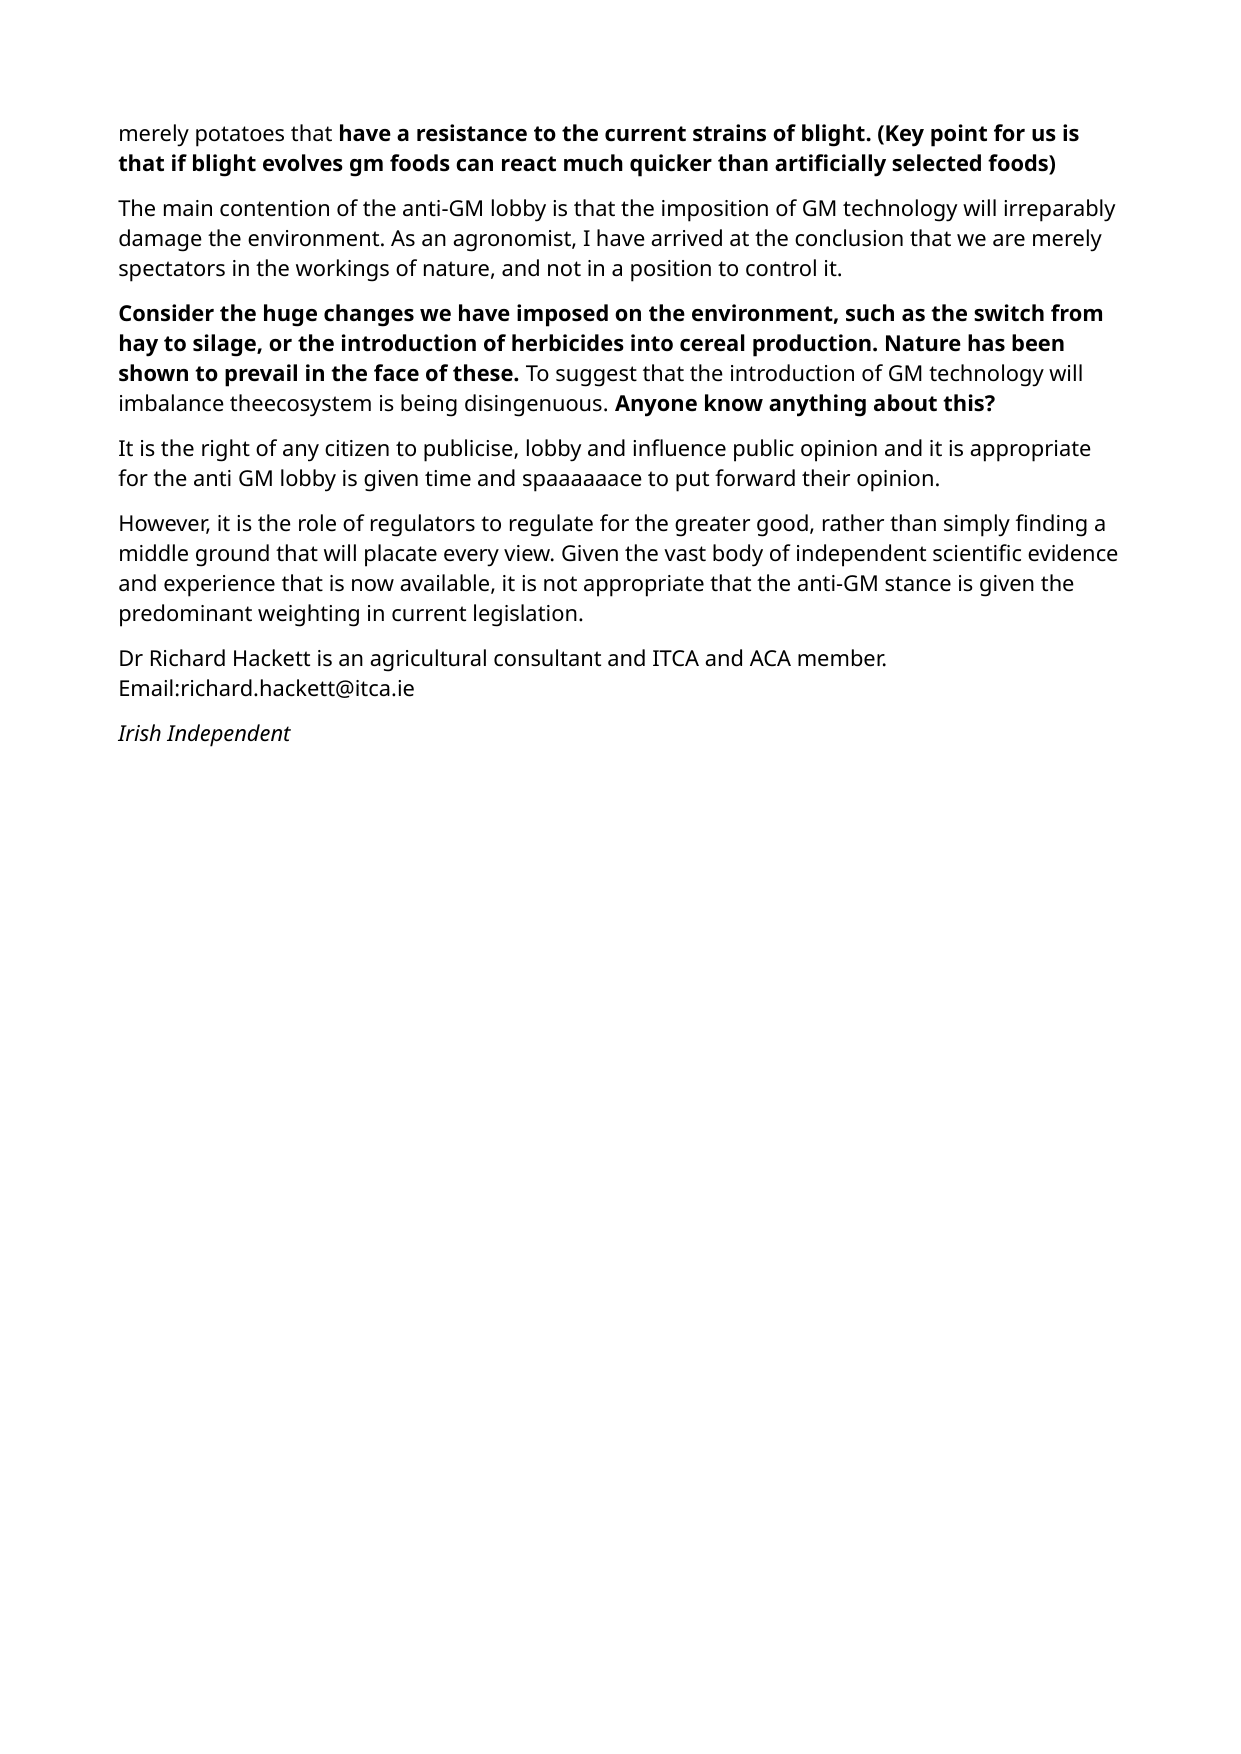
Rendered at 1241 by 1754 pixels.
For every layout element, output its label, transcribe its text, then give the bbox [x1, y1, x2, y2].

text Dr Richard Hackett is an agricultural consultant and ITCA and ACA member. Email:richard.hackett@itca.ie [118, 643, 1122, 703]
text Irish Independent [118, 718, 1122, 748]
text merely potatoes that have a resistance to the current strains of blight. (Key point for us is that if blight evolves gm foods can react much quicker than artificially selected foods) [118, 118, 1122, 178]
text The main contention of the anti-GM lobby is that the imposition of GM technology will irreparably damage the environment. As an agronomist, I have arrived at the conclusion that we are merely spectators in the workings of nature, and not in a position to control it. [118, 193, 1122, 283]
text It is the right of any citizen to publicise, lobby and influence public opinion and it is appropriate for the anti GM lobby is given time and spaaaaaace to put forward their opinion. [118, 433, 1122, 493]
text Consider the huge changes we have imposed on the environment, such as the switch from hay to silage, or the introduction of herbicides into cereal production. Nature has been shown to prevail in the face of these. To suggest that the introduction of GM technology will imbalance theecosystem is being disingenuous. Anyone know anything about this? [118, 298, 1122, 417]
text However, it is the role of regulators to regulate for the greater good, rather than simply finding a middle ground that will placate every view. Given the vast body of independent scientific evidence and experience that is now available, it is not appropriate that the anti-GM stance is given the predominant weighting in current legislation. [118, 508, 1122, 627]
